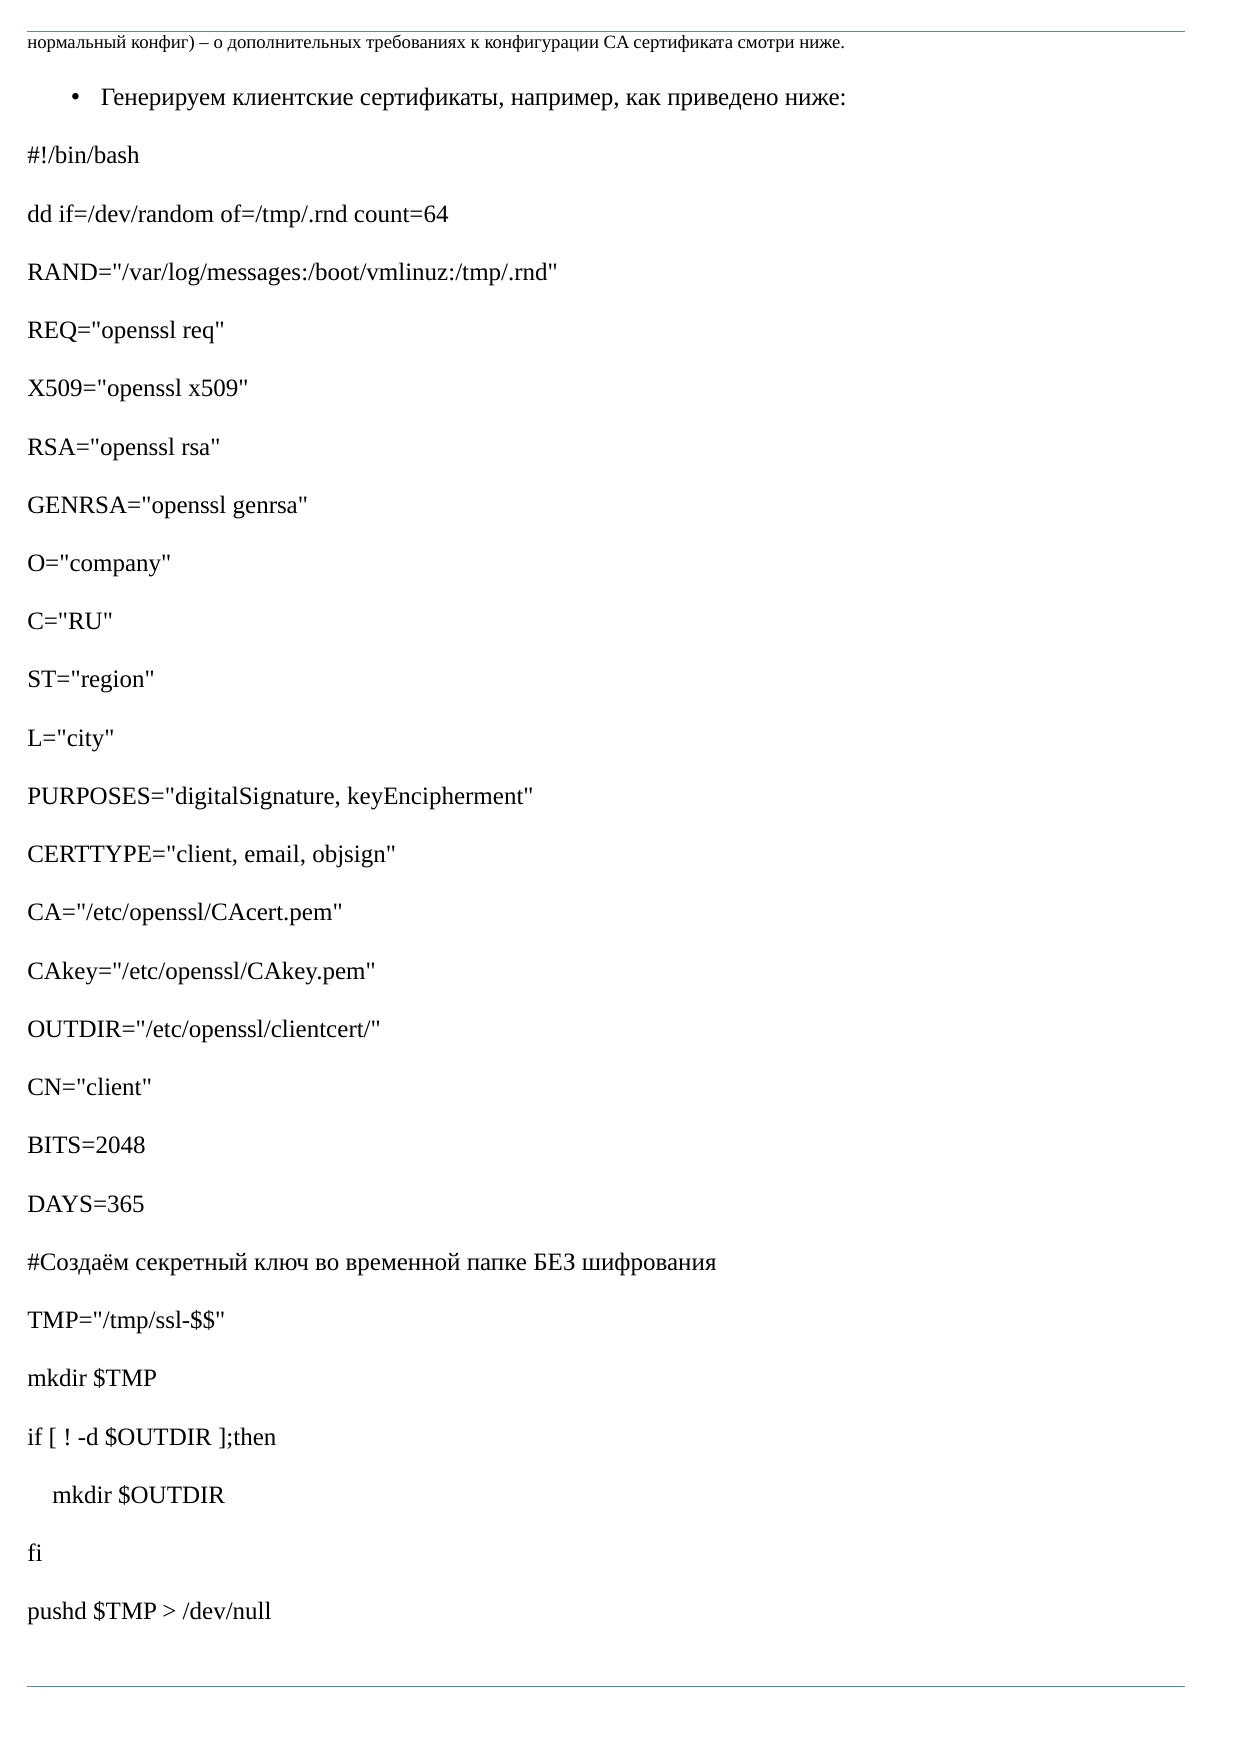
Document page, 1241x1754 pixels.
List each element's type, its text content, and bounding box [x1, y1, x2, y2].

table_header Теория и практика OpenSSL Ещё несколько лет назад криптографические системы применялись лишь в исключительных случаях: в правительственных организациях, спецслужбах и иных критических к безопасности данных системах. Однако в настоящее время бурное развитие компьютерных сетей и Интернета заставляет задумываться об обеспечении безопасности всё большее количество людей. Вначале опишем основные принципы и термины криптографии... В настоящее время все озабочены безопасностью передаваемых по сети данных, поэтому свою статью я бы хотел начать с разговора о способах защиты информации. Что такое шифрование? Это запись информации в особом виде, исключающем её прочтение лицами, не знающими шифра. В компьютерном мире защита данных актуальна, как нигде. Обычно шифрованием называют обработку данных при помощи некой функции f(x), где x – обрабатываемые данные. Алгоритм шифрования должен быть таким, что даже само знание алгоритма злоумышленником не должно помочь ему открыть ключ шифрования, то есть алгоритм должен основываться на трудоёмкости подбора ключа, а не на неизвестности алгоритма. Алгоритмы шифрования бывают одно и двунаправленными; однонаправленные алгоритмы чаще всего представляют собой так называемые хеши: численное представление некоего текста. Абсолютно очевидно, что даже зная хеш, невозможно вычислить исходный текст (бывает, что для разных текстов хеш совпадает, что тоже естественно, так как множество вариантов текстов бесконечно, а чисел, используемых в алгоритмах – конечно). Для чего же такое нужно? Применение есть замечательное: если одной и той же хеш-функцией обработать одинаковые строки, то результат будет идентичен! Это свойство можно использовать при проверке пароля: строка, введённая пользователем, хешируется и сравнивается с хешем пароля. При этом из хеша пароля восстановить сам пароль нельзя, можно только применять данную хеш-функцию к разным строкам, ища совпадения, т.е. методом прямого перебора. Вот почему советуют выбирать длинные и сложные пароли для важных целей. Хеш-функций существует огромное множество и есть некоторые стандартные ряды хеш-функций, наибольшее распространение получили ряды MD и SHA. К примеру, стандартная функция Unix crypt вычисляет значение хеш-функции от строки. Один из параметров, передаваемых этой функции, значится как salt, состоит из символов $1$ и строки из 8 символов и определяет выбор хеш-функции из ряда MD5, а возвращаемое значение содержит одиннадцать первых символов salt, чтобы знать в будущем для проверки, какую функцию применять. Если два первых символа salt – произвольная двухсимвольная строка, то используется обычный алгоритм DES (56 бит), а salt определяет выбор алгоритма подмешивания. В настоящее время 56 бит обычно недостаточно, для нахождения ключа длиной 56 бит необходимо перебрать «всего» 72057594037927936 (256) ключей. Для кластера компьютеров эта задача решается в считанные часы, поэтому сейчас во всех современных *nix используется алгоритм MD5, который позволяет генерировать отпечатки (хеши) паролей длиной до 128 бит, для подбора которого потребуются в худшем случае миллиарды лет! Итак, можно закончить с однонаправленными алгоритмами и перейти к двунаправленным... Существует два рода таких алгоритмов: симметрические и асимметрические (алгоритмы с публичным ключом). Симметрические алгоритмы используют один и тот же ключ для шифрования и дешифрования и их стойкость определяется в основном длиной используемого ключа. Ключ симметрического шифрования ни в коем случае нельзя передавать в открытом виде, так как это даст возможность злоумышленнику, получившему этот ключ, расшифровывать данные, этим ключом зашифрованные. Асимметрические алгоритмы предоставляют возможность передачи публичного ключа в открытом виде, в то время как секретный ключ должен быть известен только вам. Приведу наглядную демонстрацию полезности шифрования. К примеру, вы хотите пройти аутентификацию на удалённой машине и посылаете ей свой пароль, конечно же, не сам пароль, а его хеш. Но, к сожалению, где-то на пути встретился хаб, который дал возможность послушать ваши пакеты снифером. Этим, естественно, воспользовался злой дядька, подключённый к этому хабу. Он смог беспрепятственно взять ваш хеш пароля, взломать его (если повезёт) или просто посылать этот же хеш серверу. Таким образом, под вашим логином входят два человека. Не думаю, что кого-то развеселит эта ситуация (разве что злого дядьку, если его не засекут). Или ещё пример полной беззащитности: электронная почта не защищается никак (по крайней мере, по стандартной схеме) и всякий может её прочитать или изменить. Нет-нет, не надо бежать в хозяйственный магазин за мыльцем и верёвочкой – спасение есть. Это асимметрическое шифрование. Идея такова: вначале от генератора случайных чисел формируется определённая строка – секретный ключ, который может использоваться для расшифровки данных, зашифрованных публичным ключом. Публичный ключ вычисляется на основании секретного ключа. Таким образом мы получили пару ключей для шифрования (публичный ключ) и расшифровывания (секретный ключ). Затем на удалённой машине также создаётся подобная пара ключей (скорее всего она будет иной, так как довольно сложно, чтобы на разных машинах генератор случайных чисел генерировал одну и ту же последовательность). Итак, у нас есть две пары ключей, мы должны обменяться публичными ключами. После этого вы можете, используя публичный ключ удалённой машины, зашифровывать данные, которые могут быть расшифрованы ею с помощью имеющегося только у неё секретного ключа. Так как удалённая машина имеет и ваш публичный ключ, то подобная операция может работать наоборот (т.е. передача данных на вашу машину). Да, вроде бы всё хорошо: информация, передаваемая между машинами, может быть расшифрована только ими, но есть одно «но». Представьте ситуацию подмены публичных ключей при доставке: тогда правильный ключ будет считаться неправильным, а подменённый ключ – правильным. Обычным методом защиты публичного ключа асимметрического шифрования является его сертификация. Для понятия сертификации сразу же необходимо объяснить, что такое электронная цифровая подпись. ЭЦП – это хеш сообщения с данными об отправителе, подписанный секретным ключом последнего. На основании ЭЦП можно определить достоверность и неизменность сообщения при условии, что имеется публичный ключ. Публичный ключ, анализируя ЭЦП, даёт один из ответов: достоверен, недостоверен (был изменён). А так как найти такое значение хеша, чтобы оно совпадало для двух различных сообщений (т.е. h(M)=h(M’)) очень сложно, сопоставимо с прямым перебором, то практически нет способа подменить сообщение, подписанное ЭЦП. При пересылке публичного ключа его подмена обычно исключается электронной подписью, гарантирующей неизменность данных. Обычно публичный ключ подписывается либо секретным ключом данной пары, либо одним из доверенных ключей сторонних организаций. То есть в любом случае к ключу ЭЦП должно быть доверие. Такой механизм полностью исключает подмену публичного ключа, так как в противном случае подпись будет недостоверна и программа установления безопасной связи просто не примет данного ключа, автоматически считая его неверным. Есть ещё возможность исключить перехват публичного ключа – подтверждение получения ключа от другой машины и обмен идентификационными сообщениями. Такой метод применён, например, в механизме беспарольной аутентификации SSH. Вы обмениваетесь ключами с сервером и звоните владельцу удалённой машины (особенно это актуально при аутентификации клиента на сервере путём подтверждения валидности ключа), подтверждая и проверяя передачу ключа. При таких методах защиты полностью исключен перехват конфиденциальных данных, если, конечно, не вывесить свой секретный ключ на доску почёта в раздел «Достижения в безопасности за последний квартал». А если серьёзно, то потеря секретного ключа позволяет любому расшифровывать всё, что зашифровано вами или для вас, то есть происходит полная потеря безопасности. Поэтому во многих системах аутентификации секретные ключи дополнительно шифруются неким паролем. Без пароля секретный ключ представляет собой меньше ценности, так как ломать пароль можно только прямым перебором. Но всё же лучше держать секретные ключи при себе. Ещё многих интересует, что означает стойкость ключа. Это просто длина ключа в битах. Чем она больше, тем больше степень сложности подбора секретного ключа перебором. Но одновременно с этим увеличивается время работы алгоритмов и увеличивается объем сообщений за счёт неиспользуемых элементов ключа. Поэтому здесь лучше не бросаться в крайности, стойкость ключа длиной в 1024 бит вроде бы является достаточной (в настоящее время), хотя при пересылке почтовых сообщений используют ключи длиной до 2048 бит (OpenPGP). Для ключей симметрического шифрования достаточной является длина 128 бит. Ещё критичным фактором является работа генератора случайных чисел. Если злоумышленнику удалось найти некую закономерность в генераторе случайных чисел, то ему ничего не стоит создать любой ключ (а зачастую и «случайные» пароли). Поэтому сообщения о громких взломах различных ключей чаще всего вызваны тем, что злоумышленник нашёл баг в генераторе случайных чисел. Некоторых интересует также, что означают загадочные надписи RSA и DSA. Это сокращённые названия алгоритмов асимметрического шифрования. Различаются они математической основой работы, которая определяет степень защищённости и скорость работы в разных режимах (во многих системах существует также ограничение на длину DSA ключей в 1024 бита, ключи RSA могут быть любой длины, но обычно используются ключи 1024 – 4096 бит). Среди алгоритмов симметрического шифрования наиболее распространены следующие: DES (56 бит); 3DES (168 бит); RC* (40 – 128 бит); Blowfish (128 бит); IDEA (128 бит). Алгоритмы, использующие ключи длиной до 128 бит, считаются алгоритмами низкой безопасности, 128 бит – средней, более 128 бит – высокой. Алгоритмы симметрического шифрования могут работать в нескольких режимах, обычно используется режим cbc, когда ключ динамически высчитывается на основании предыдущего блока данных, т.е. в режиме cbc ключ постоянно меняется, что затрудняет атаки. При использовании клиентов, работающих на безопасных каналах связи (SSL – secure socket layer), часто можно видеть запрос на подтверждение публичного ключа для связи или сертификата (подписанного публичного ключа, как было описано ранее). Как я уже говорил, публичный ключ могут подменить, но если вы доверяете своим каналам связи и не думаете, что кто-то охотится персонально за вашими данными, то можно доверять публичному ключу удалённого сервера, так как подмена ключа – занятие довольно трудоёмкое, а если у вас есть некие подозрения на этот счёт, то лучше не доверять ключу, не получив подтверждения от нужного лица или организации (не вздумайте использовать электронную почту: уж если смогли подделать ключ, то подменить письмо не составляет труда). Генерация ключей клиента происходит на лету и они автоматически удаляются после окончания сеанса связи, публичный ключ удалённого сервера помещается в специальное хранилище, что избавляет вас от риска пересылки публичного ключа. Основные атаки на системы асимметрического шифрования связаны с тем, что злоумышленник может угадать содержимое части зашифрованных данных (например, письма часто начинаются со слов «Здравствуйте, »), и это знание облегчает подбор секретного ключа. Ещё очень опасна атака на подмену ключей (man-in-the-middle), когда злоумышленник перехватывает публичные ключи двух людей, затем генерирует две пары ключей и направляет свои публичные ключи обеим сторонам. Теперь первый человек посылает злоумышленнику своё письмо, которое тот расшифровывает своим ключом, читает, зашифровывает публичным ключом второго человека и отправляет ему послание. Таким образом, у людей создается иллюзия защищённой переписки, но читает их сообщения и третий (который, как известно, лишний). Выходом из такой ситуации является сертификация публичных ключей. Существует два способа сертификации ключей: ключ может быть подписан только ключом одного из доверенных источников сертификации (обычно это организации, которые имеют привеллегии сертификации, переданные им правительством страны); ключ может быть подписан одним из ключей, которым вы доверяете (обычно это ваш собственный ключ и ключи организаций, занимающихся выдачей сертификатов). Второй механизм, называемый сетью доверия, используется чаще, так как позволяет добавлять новые ключи к доверенным. Оба механизма предусматривают механизм цепного подписывания, например, если ключ А был подписан ключом Б, который подписан ключом С, который подписан вашим ключом, то ключ А считается доверенным. При этом число таких «шагов» наследования обычно ограничено. Такой механизм сети доверия реализован, например, в системе PGP и в системе OpenSSL. Этим обеспечивается безопасность клиента. Безопасность сервера необходима лишь в случае удаленной беспарольной аутентификации, тогда администратор удалённой системы помещает ваш ключ в список известных ключей системы. Примечание для администраторов: если вы не хотите, чтобы все могли использовать данный ключ, объясните пользователю опасность доступа посторонних лиц к его секретному ключу и убедите его зашифровать секретный ключ паролем, который, кстати, можно удобно хранить в памяти и не вводить лишний раз, но об этом я расскажу в статье об SSH. И ещё: не забывайте убедиться в том, что ключ пришёл от того, кого предполагалось, для этого лучше попросить пользователя принести ключик на дискетке, а потом её дезинтегрировать или оставить в эпицентре ядерного взрыва (жаль этого нельзя проделать с некоторыми «пользователями», хотя почему нельзя? Мария Францевна, подойдите-ка на минутку...) И наконец, скажу ещё вот что: асимметрическое шифрование используется для подписи и зашифровывания почтовых сообщений, удалённой аутентификации и ЭЦП в любых её применениях. Но для передачи большого количества данных через сеть использовать асимметрическое шифрование очень печально – всё загнется окончательно и бесповоротно: уж больно много времени надо для использования подобных алгоритмов. Поэтому при передаче данных по сети используют симметрическое шифрование (3DES, IDEA, Blowfish). Но ключ симметрического шифрования очень опасно передавать в открытом виде (ведь он используется для шифрования и дешифрования), и вначале устанавливается связь асимметрическим шифрованием, как было описано выше. После установления связи клиент генерирует ключ симметрического шифрования и шифрует его публичным ключом сервера, затем отправляет его собственно серверу (также выполняется подписывание симметрического ключа для удостоверения в его неизменности). Сервер расшифровывает своим секретным ключом ключ симметрического шифрования и использует его для общения с клиентом. Красота! Но есть ещё один способ – алгоритм Дифлемана-Хельмана, позволяющий использовать одни и те же ключи как для симметрического, так и для асимметрического шифрования. Он заключается в нехитрых математических законах степенной функции (я не буду на этом заострять внимание, так как вряд ли это пригодится на практике). Оказывается, имея пару – публичный ключ A и секретный ключ B, можно вычислить ключ симметрического шифрования С, который также получается при наличии пары ключей секретный А и публичный B. Говоря проще, ключ С однозначно могут вычислить обе машины, обменявшиеся публичными ключами. Этот ключ можно далее использовать для шифрования/дешифрования данных по стандартному алгоритму симметрического ключа. Такой способ достаточно безопасный, но он пока ещё не получил достаточного распространения и поэтому сейчас чаще используется первый способ. Любопытные тут же поинтересуются: почему, когда я говорил о симметрическом шифровании, я сказал, что 128-и битный ключ теоретически несокрушим, а говоря об асимметрическом шифровании, сказал, что ключ длиной 1024 бит считается пока ещё более-менее безопасным. Тут дело вот в чём: при асимметрическом шифровании выбираются 2 больших простых числа и на их основе создаются секретный и публичный ключи. Не вдаваясь в математику (для математической стороны алгоритмов шифрования можете зайти на лучший алгоритмический ресурс в рунете http://algolist.manual.ru), скажу только одно: для вычисления секретного ключа на основании публичного необходимо выполнить задачу разложения на множители, которая пропорциональна логарифму по модулю большого целого числа (это реализовать намного проще, чем прямой перебор). Ну вот, с теорией покончено, можно приступить к практике. OpenSSL – это система защиты и сертификации данных, название SSL переводится как система безопасных сокетов. OpenSSL используется практически всеми сетевыми серверами для защиты передаваемой информации. Существует API SSL, позволяющее создавать безопасные сокеты с шифрованием передаваемых данных. Но в данной статье я бы хотел рассказать о самой системе OpenSSL, вызываемой через командную строку. Так как OpenSSL поддерживает очень много различных стандартов сертификации, шифрования, хеширования, то использование данной команды достаточно сложно. Внутри OpenSSL существуют отдельные компоненты, отвечающие за то или иное действие. Для получения списка доступных компонентов можно вызвать openssl с параметрами list-standart-commands. Можно также получить список доступных алгоритмов хеширования (list-message-digest-commands) и алгоритмов шифрования (list-cipher-commands). Итак, с помощью команд OpenSSL можно делать следующее: Создавать и управлять ключами RSA и DSA – команды rsa, dsa, dsaparam; Создавать сертификаты формата x509, запросы на сертификацию, восстановление – команды x509, req, verify, ca, crl, pks12, pks7; Зашифровывать данные с помощью симметрического или асимметрического шифрования – команды enc, rsautl; Высчитывать хеши различных типов – команда dgst; Работать с S/MIME – команда s/mime; Проверять работы серверов и клиентов ssl – команды s_client, s_server. Cуществует также несколько вспомогательных утилит ssl: openssl speed [список_алгоритмов_хеширования_или шифрования]: тестирование скорости различных алгоритмов, если запускать без параметров, то тестируются все алгоритмы; алгоритмы внутри списка разделяются пробелом, например: openssl speed md5 rsa idea blowfish des 3des sha1 В конце выводится общая скорость работы различных алгоритмов (в 1000-х байт в секунду), для обработки различной длины блоков. Вот результат работы тестов скорости на моём домашнем компе (Celeron 366), на других компах значения будут другими: Таблица 1 Таблица 2. Проверка алгоритмов асимметрического шифрования openssl rand [-out file] [-rand file] num: генерация num рандомных байт: # openssl rand 5 Wеб~ # openssl ciphers [-ssl2] [-ssl3] [-tls1] NAME: вывод доступных алгоритмов для обеспечения уровня безопасности NAME, где NAME – это символическое название группы алгоритмов. Обычно используются значения: LOW – алгоритмы низкого уровня безопасности (меньше 128 бит); MEDIUM – алгоритмы среднего уровня стойкости (128 бит); HIGH – алгоритмы высокой стойкости (больше 128 бит); ALL – все алгоритмы; NULL – алгоритмы без шифрования. Обычно в настоящее время используются алгоритмы групп MEDIUM и HIGH, которые ещё долго не смогут быть взломаны прямым перебором. Можно также вывести список алгоритмов из нескольких групп, разделив их «:» (например, MEDIUM:HIGH). Теперь я бы хотел рассказать об основных утилитах openssl. Для начала я расскажу о методах генерации ключей, затем о командах шифрования и, наконец, о сертификатах, s/mime, клиент/серверных тестах. Итак, пару слов о генерации ключей. Для создания rsa ключей используется команда genrsa: openssl genrsa [-out file] [-des | -des3 | -idea] [-rand file] [bits] Команда genrsa создаёт секретный ключ длиной bits в формате PEM, шифрует его одним из алгоритмов des (56 бит), des3 (3-й des 168 бит) или idea (128 бит). При выборе алгоритма шифрования будет запрошен пароль для шифрования создаваемого секретного ключа (если алгоритм не указан, то секретный ключ не шифруется, чего делать ни в коем случае нельзя). Опция -out говорит программе, что вывод нужно осуществлять не в stdout, а в файл file (опция -out присутствует во множестве других компонентов openssl и используется аналогичным образом для указания выходного файла). Опция -rand указывает на файл/файлы (разделённые «:»), из которых будут считываться данные для установки seed генератора случайных чисел. В качестве таких файлов сразу же приходит на ум использовать что-то вроде /dev/random или /dev/urandom, но у меня с этим возникли проблемы – всё вешалось наглухо, поэтому я рекомендую в этом случае использовать какие-нибудь сложно угадываемые файлы, вроде /var/log/messages или /boot/vmlinuz, думаю, что угадать содержимое этих файлов не намного проще чем содержимое /dev/random, но работает этот фокус в любом *nixe (опция -rand также присутствует во всех компонентах генерации и управления ключами и сертификатами). Использовать /dev/random и /dev/urandom, конечно, можно, но я для этого скопировал из /dev/random 32 768 байт в файл .rnd таким образом: dd if=/dev/[u]random of=.rnd count=64 Кроме этого, можно указывать в качестве -rand файла EGD сокет, который обеспечивает генерацию определённого количества случайных байт, EGD доступен на узле http://www.lothar.com/tech/crypto. Установка генератора случайных чисел производится на основании хеша -rand файла, поэтому можно указывать файлы различной длины, так как хеш все равно имеет фиксированное число бит. Пример генерации 4096-битового секретного ключа RSA: # openssl genrsa -out /etc/openssl/key.pem -des3 -rand /var/log/messages 4096 После этого секретный ключ зашифровывается и записывается в файл (в текстовом виде). В начале ключа указывается алгоритм шифрования. Для создания публичного ключа rsa на основе секретного используется команда openssl rsa. Данная команда имеет следующий формат: openssl rsa -in filename [-out file] [-des | -des3 |-idea] [-check] [-pubout] Утилита openssl rsa способна изменять пароль и алгоритм шифрования секретного ключа, будучи вызвана с параметром -in и -out. Если применить параметр -pubout, то в указанный файл -out будет записан публичный ключ, вычисленный на основе -in секретного. Например, создание публичного ключа на основании секретного: openssl rsa -in /etc/openssl/key.pem -out /etc/openssl/pubkey.pem -pubout Изменение пароля и алгоритма шифрования секретного ключа с des3 на idea: openssl rsa -in /etc/openssl/key.pem -out /etc/openssl/key1.pem -idea Для создания ключей DSA используется утилита openssl gendsa, аналогичная genrsa, но есть два отличия: во-первых, для ключей DSA нельзя указывать длину в битах и, во-вторых, ключи DSA могут генерироваться согласно некоторым параметрам, записанным в файл paramfile утилитой openssl dsaparam, имеющей следующий формат: openssl dsaparam [-rand file{s}] [-C] [-genkey] [-out file] numbits где numbits – длина желаемого ключа, -С заставляет dsaparam вывести на stdout код на СИ для программной генерации DSA на основе необходимых параметров, а опция -genkey говорит, что в выходной файл, наряду с параметрами, дополнительно записывается созданный секретный ключ DSA, но нельзя его сразу же зашифровать, поэтому удобнее воспользоваться утилитой openssl gendsa, которая имеет схожий синтаксис с командой genrsa, но вместо числа бит указывается файл параметров, созданный dsaparam: # openssl gendsa -out /etc/openssl/dsakey.pem -rand /boot/vmlinuz -idea paramfile Enter PEM passphrase: Verify PEM passphrase: Для управления ключами dsa используется программа openssl dsa, которая абсолютно аналогична (в параметрах) утилите openssl rsa. Поэтому я просто приведу пример генерации публичного ключа DSA: # openssl dsa -in /etc/openssl/dsakey.pem -out /etc/openssl/pubdsakey.pem -pubout Теперь настало время рассказать о компонентах openssl, выполняющих шифрование и хеширование данных. Для выполнения симметрического шифрования используется утилита openssl enc -cipher или её сокращённая запись openssl cipher, где cipher – это одно из символических имён симметрических шифров. Наиболее популярными являются следующие: base-64 (преобразование в текстовый вид); bf (blowfish – 128 бит); des (56 бит); des3 (168 бит); rc4 (128 бит); rc5 (128 бит); rc2 и idea (128 бит). Для указания входного и выходного файлов используются опции -in и -out соответственно. Пароль для шифрования вводится с клавиатуры (можно указать в командной строке параметром -k, но это очень плохо по соображениям безопасности, так как большинство шелов умеют сохранять историю командной строки, на мой взгляд, намного лучше ввести пароль непосредственно перед шифрованием). Учтите, что пароль не спрашивается при обработке файла base64, так как шифрования не происходит. Для расшифровки зашифрованных данных примените openssl cipher с опцией -d (алгоритм шифрования и дешифрования должен совпадать!), а для одновременной обработки данных base64 можно воспользоваться опцией -a. Шифрование по умолчанию происходит с подмешиванием (подсолением), для выбора алгоритма подмешивания используется случайная соль (salt), поэтому, если вы шифруете один и тот же файл в разное время одним и тем же алгоритмом и паролем, то результаты скорее всего будут разными (это затрудняет атаку по словарю). Также по умолчанию используется cbc режим алгоритмов, когда ключ меняется в течение всего сеанса работы согласно передаваемым данным. Приведу несколько примеров: зашифруем файл, используя алгоритм des3: # openssl des3 -in file -out file.des3 расшифруем полученный файл: # openssl des3 -d -in file.des3 -out file зашифруем файл, используя алгоритм blowfish(bf), и закодируем base64: # openssl bf -a -in file -out file.bf64 теперь расшифруем его и обработаем сразу же base64: # openssl bf -a -d -in file.bf64 -out file Для вычисления хешей используется команда openssl dgst -hashalg или краткая форма openssl hashalg (первая команда может также выполнять манипуляции с ЭЦП, но об этом далее). Обычное использование данной команды таково openssl hashalg [-c] file[s]. Вычисляется хеш сообщения фиксированной длины в виде одной строки или, если указана опция -c, строки, разделённой на пары HEX чисел двоеточием. Среди алгоритмов хеширования могут применяться следующие: md2 (128 бит); md4 (128 бит); md5 (128 бит); mdc2 (128 бит); sha (160 бит); sha1 (160 бит); ripemd160 (160 бит). Опять же приведу пару примеров: вычислим md5 хеш файла: # openssl md5 -c file MD5(file)= 81:fd:20:ff:db:06:d5:2d:c3:55:b5:7d:3f:37:ac:94 а теперь SHA1 хеш этого же файла: # openssl sha1 file SHA1(file)= 13f2b3abd8a7add2f3025d89593a0327a8eb83af Как я уже говорил, утилита openssl dgst может использоваться для подписывания сообщения секретным ключом и проверки ЭЦП публичным ключом. Для этого используется следующий синтаксис: openssl dgst -sign private_key -out signature -hashalg file[s] Подписывание file с помощью секретного ключа private_key, используя алгоритм хеширования hasalg (обычно применяются sha1 или md5). openssl dgst -signature signature -verify public_key file[s] Проверка подписи в file, используя публичный ключ public_key и ЭЦП signature. Данная программа выводит «Verification OK» при правильной подписи или «Verification Failure» в любом другом случае. Учтите, что ЭЦП в таком случае хранится отдельно от файла, который ею подписан. Для шифрации и дешифрации RSA алгоритмом используется программа rsautl. Данная утилита имеет также возможность подписывать и проверять подпись сообщений (однако работать всё равно приходится с хешем сообщения, так как подписывать можно только небольшой объём данных, поэтому лучше применять openssl dgst). Для шифрации/дешифрации используется следующий синтаксис: openssl rsautl -in file -out file.cr -keyin pubkey.pem -pubin -encrypt Шифрация file с использованием публичного ключа pubkey.pem. openssl rsautl -in file.cr -out file -keyin secretkey.pem -decrypt Дешифрация file.cr с использованием секретного ключа secretkey.pem. Теперь настало время рассказать об одном из главных применений openssl – управление сертификатами. Openssl имеет возможность генерировать сертификаты, управлять ЭЦП и шифрованием с помощью сертификатов. Однако применение утилит управления сертификатами – достаточно сложная задача. Поэтому для начала я дам общие представления о сертификатах. Сертификат содержит публичный ключ, подписанный одним из корневых доверенных центров сертификации (или комплементарным секретным ключом), данные об организации, выдавшей сертификат, и в некоторых случаях зашифрованный секретный ключ, а также отпечаток (хеш) публичного ключа. Сертификаты имеют время действия, по окончании которого они автоматически считаются недействительными, иерархия сертификатов обычно строится на основании сети доверия (бывают довольно длинные цепочки сертификатов, ведущие к доверенному ключу из root CA). Таким образом, сертификат – это полный комплекс системы асимметрического шифрования, предоставляющий гораздо больше возможностей, чем сами по себе ключи (а также являющийся более защищённой системой). Основным привлекательным моментом сертификата является возможность записи в него информации об организации, этот ключ выдавшей. Таким образом, явно напрашивается применение собственной системы сертификации в данной организации. Можно, например, выдавать сотрудникам их персональные сертификаты, подписанные сертификатом организации (его можно сгенерировать самому или получить от сторонней компании). Причём эти сертификаты впоследствии можно использовать для удостоверения личности сотрудника, например, при почтовой переписке или аутентификации на http-сервере (apache+ssl). Единственное условие, которое должно выполняться, – это наличие на машине клиента сертификата организации в списке корневых доверенных ключей. Общее содержание сертификатов определено стандартом x509, в то время как форматы записей сертификатов могут внести некоторую путаницу. Openssl по умолчанию использует формат PKCS#10, Microsoft использует по умолчанию формат PKCS#12 (в руководстве по openssl этот формат охарактеризован как один большой баг), формат PKCS#7 используется для запросов на сертификацию к CA (центр сертификации) и не может содержать секретного ключа, также для этой цели может использоваться DER-закодированный сертификат (DER-кодирование подобно кодированию base64, но имеет специальное назначение для использования в криптографических системах) также без секретного ключа. Учтите, что при использовании DER-формата убираются маркеры начала и конца сертификата, а его содержимое кодируется base64, поэтому в файле DER можно хранить только один сертификат, с другой стороны DER-сертификаты поддерживаются M$ (стандартное расширение .cer), поэтому иногда бывает нужно преобразовать сертификаты из одного формата в другой (я здесь имею в виду PEM или DER): PEM—>DER openssl x509 -inform PEM -in cert.pem -outform DER -out cert.cer DER—>PEM openssl x509 -inform DER -in cert.cer -outform PEM -out cert.pem Таким же образом можно конвертировать и ключи асимметрического шифрования (используя утилиты rsa или dsa). Думаю, что не сильно запутал вас всеми этими стандартами. Если объяснять на пальцах, то всё выглядит следующим образом: клиент создаёт сертификат и отправляет свой публичный сертификат (PKCS#7) в центр сертификации. В центре сертификации обрабатывается запрос клиента (запрос на сертификацию), и сертификат клиента подписывается секретным ключом центра сертификации. Клиент, имея публичный ключ центра сертификации, проверяет подлинность подписи и может далее использовать свой сертификат. Для организации можно предложить следующее решение: на сервере создаётся сертификат организации; генерируется запрос на сертификацию и отправляется к некоему доверенному центру сертификации (который будет известен всем клиентам и персоналу данной организации); получается сертификат организации, который можно использовать при создании сертификатов клиентов. Последние создаются так: клиент посылает запрос на выдачу сертификата; сервер создаёт сертификат клиента и подписывает его сертификатом организации; клиент получает сертификат клиента и сертификат организации; после проверки достоверности ключа организации (предполагается, что клиент доверяет CA, которым был подписан сертификат организации) проверяется достоверность сертификата клиента. После такой операции клиент будет точно уверен, что получил сертификат от данной организации и может его использовать для работы с ней. По такой схеме построены все центры выдачи сертификатов (правда зачастую сертификат организации бывает подписан самим собой, что требует от клиента добавить сертификат организации к доверенным, а в первой схеме сертификат организации принадлежит к группе промежуточных центров сертификации, и этот случай предпочтительнее с точки зрения безопасности и удобства клиента, но требует больше работы от администратора). Да, хорошенькое объяснение на пальцах! Но что тут поделать: сертификаты – это довольно запутанная вещь. Сейчас я объясню, как создавать сертификаты с помощью openssl и приведу пример только что описанного безобразия... Для создания сертификата используется инструмент openssl req. Он имеет довольно много параметров, поэтому, чтобы не парить мозги, я просто приведу пару примеров его использования. Для начала требуется конфигурационный файл, который имеет следующий формат (все строки, начинающиеся с # – это мои комментарии, в конечном файле их может и не быть): [ req ] # Секция основных опций default_bits = 2048 # Число бит default_keyfile = keyfile.pem # Имя ключа, используемого для сертификата distinguished_name = req_distin-guished_name # DN организации, выдавшей сертификат prompt = no # Брать параметры из конфига неинтерактивный режим [ req_distinguished_name ] # DN организации C=RU # Страна ST=Ivanovskaya # Область L=Gadukino # Город O=Krutie parni # Название организации OU=Sysopka # Название отделения CN=Your personal certificate # Имя для сертификата (персоны, получающей сертификат) emailAddress=certificate@gaduk.ru # Мыло организации Если не указывать prompt no, то значения для параметров будут считаны в интерактивном режиме (то бишь с клавиатуры), а значения параметров будут являться подсказками при вводе данных. При интерактивном режиме можно указывать значения по умолчанию, а также минимальное и максимальное значения для параметров (для строковых параметров устанавливается ограничение на длину). В таком случае общий формат параметра таков: имя = подсказка имя_default = значение_по_умолчанию имя_max = максимум имя_min = минимум Пример интерактивного файла конфигурации: [ req ] default_bits = 1024 default_keyfile = privkey.pem distinguished_name = req_distin-guished_name [ req_distinguished_name ] countryName = Country Name (2 letter code) countryName_default = RU countryName_min = 2 countryName_max = 2 localityName = Locality Name (eg, city) organizationName = Organization Name(eg, org) organizationalUnitName = Organizational Unit Name (eg, section) commonName = Common Name (eg, YOUR name) commonName_max = 64 emailAddress = Email Address emailAddress_max = 40 Спешу обрадовать некоторых ленивых товарищей: если вы намереваетесь создавать просто сертификат сервера (например, для LDAP-сервера), то указывать конфиг необязательно, будет использоваться конфиг по умолчанию /usr/lib/ssl/openssl.cnf, который содержит всё необходимое. Ну а теперь традиционно приведу примеры использования openssl req (я не собираюсь подробно описывать данную команду, так как думаю, что для большинства случаев хватит примеров, а для особых случаев можно почитать man req). openssl req -new -newkey rsa:2048 -keyout rsa_key.pem -config cfg -out certreq.pem Создание запроса на сертификацию (-new) на основе создаваемого секретного ключа rsa (-newkey rsa:2048), который записывается в файл -keyout (и шифруется тройным DES). Запрос на сертификацию создаётся на основе конфигурационного файла-config. openssl req -x509 -new -key private_key.pem -config cfg -out selfcert.pem -days 365 Создание (-new) self-signed сертификата (-x509) для использования в качестве сертификата сервера или сертификата CA. Сертификат создаётся с использованием секретного ключа -key и конфигурационного файла -config. Создаваемый сертификат будет действителен в течение 365 дней (-days), опция -days не применима к запросам на сертификацию. Для управления сертификатами x509 используется утилита openssl x509. С её помощью можно подписать сертификат или запрос на сертификацию сертификатом CA. Также можно просмотреть содержимое сертификата в читаемой форме (DN, публичный ключ, время действия, отпечаток и т. д.). Приведу примеры вышеописанных действий: openssl x509 -in cert.pem -noout -text Просмотреть информацию о сертификате в «нормальной» форме. Вот что примерно будет выведено, также можно использовать дополнительные опции: -fingerprint (необходимо сочетать с одной из опций -sha1, -md5 или -mdc2), -modulus (вывод публичного ключа), -serial, -subject, -issuer (организация, выдавшая сертификат), -email, -startdate, -enddate: Подписать запрос на сертификацию (-req) файла -in, используя доверенный CA сертификат -CA и его секретный ключ -CAkey. В конечный сертификат клиента (-out) записываются дополнительные параметры сертификата третьей версии из файла /usr/lib/ssl/openssl.cnf (конфигурационный файл по умолчанию). Но об этом я расскажу после на конкретном примере. Такое поведение x509 позволяет организовать свой центр сертификации, подписывающий запросы клиентов на сертификацию. openssl x509 -in CAcert.pem -addtrust sslclient -alias «myorganization CA» -out CAtrust.pem Преобразование сертификата -in в доверенный сертификат для использования в SSL-клиентах (sslserver – использование в качестве сертификата сервера, emailProtection – использование в качестве сертификата S/MIME). Я ещё раз хотел бы вернуться к проблеме построения CA. Для использования внутри организации можно взять self-signed сертификат, но для использования СА вне организации приходится брать сертификаты, выданные или подписанные сторонней организацией. Во втором случае возникает проблема выбора такой сторонней организации (она легко разрешается для дочерних компаний), которая требует юридического анализа (в разных странах существуют свои законы криптографии и поэтому дать какой-либо конкретный совет я не могу). Если вам довелось работать в российской правительственной компании, то считайте, что вам не повезло – использовать openssl для работы с правительственными организациями нельзя. Наши уважаемые государственные деятели добавили кучу проблем админам, разрешив использовать только алгоритмы ГОСТ (симметрические, асимметрические, хеширования – меня просто выворачивает от самого этого слова ГОСТ), поэтому использовать вам придётся только специальные программы, реализующие эти алгоритмы. Я же приведу здесь пример построения собственного CA с self-signed сертификатом: Генерируем секретный ключ: openssl genrsa -out CAkey.pem -rand randfile -des3 4096 Создаём self-signed сертификат: openssl req -new -x509 -key CAkey.pem -out CAcert.pem -days 365 -config cfg Содержимое конфигурационного файла зависит от организации, можно даже воспользоваться утилитой /usr/lib/ssl/misc/CA.pl -newcert, которая создаст ключ и сертификат в одном файле в интерактивном режиме (хотя мне этот вариант не очень понравился, лучше один раз написать нормальный конфиг) – о дополнительных требованиях к конфигурации CA сертификата смотри ниже. Генерируем клиентские сертификаты, например, как приведено ниже: #!/bin/bash dd if=/dev/random of=/tmp/.rnd count=64 RAND="/var/log/messages:/boot/vmlinuz:/tmp/.rnd" REQ="openssl req" X509="openssl x509" RSA="openssl rsa" GENRSA="openssl genrsa" O="company" C="RU" ST="region" L="city" PURPOSES="digitalSignature, keyEncipherment" CERTTYPE="client, email, objsign" CA="/etc/openssl/CAcert.pem" CAkey="/etc/openssl/CAkey.pem" OUTDIR="/etc/openssl/clientcert/" CN="client" BITS=2048 DAYS=365 #Создаём секретный ключ во временной папке БЕЗ шифрования TMP="/tmp/ssl-$$" mkdir $TMP if [ ! -d $OUTDIR ];then mkdir $OUTDIR fi pushd $TMP > /dev/null $GENRSA -rand $RAND -out tmp.key $BITS # Создаём конфиг для клиента cat > cfg < [ req ] default_bits = $BITS distinguished_name = req_DN extensions = v3_req [ req_DN ] countryName = "1. Country Name (2 letter code)" countryName_default = "$C" countryName_min = 2 countryName_max = 2 stateOrProvinceName = "2. State or Province Name (full name) " stateOrProvinceName_default = "$ST" localityName = "3. Locality Name (eg, city) " localityName_default = "$L" 0.organizationName = "4. Organization Name (eg, company) " 0.organizationName_default = "$O" organizationalUnitName = "5. Organizational Unit Name (eg, section) " organizationalUnitName_default = "$OU" commonName = "6. Common Name (eg, CA name) " commonName_max = 64 commonName_default = "$CN" emailAddress = "7. Email Address (eg, name@FQDN)" emailAddress_max = 40 emailAddress_default = "" [ v3_req ] basicConstraints = CA:FALSE keyUsage = $PURPOSES nsCertType = $CERTTYPE EOT # Создаём запрос на сертификацию $REQ -new -key tmp.key -config cfg -rand $RAND -out $CN.pem # Этот файл лучше удалить побыстрее: мало ли чего... rm -fr /tmp/.rnd if [ $? -ne 0 ]; then echo "Failed to make a certificate due to error: $?" popd > /dev/null rm -fr $TMP exit $? fi # Подписываем сертификат сертификатом сервера $X509 -req -in $CN.pem -CA $CA -CAkey $CAkey -extfile cfg -days $DAYS -out $OUTDIR$CN.pem chmod 0400 $OUTDIR$CN.pem chown root:root $OUTDIR$CN.pem # Шифруем секретный ключ $RSA -in tmp.key -des3 -out $OUTDIR$CN-key.pem chmod 0400 $OUTDIR$CN-key.pem chown root:root $OUTDIR$CN-key.pem # Выполняем заключительные действия popd > /dev/null rm -fr $TMP echo -e "Generation complete, go to $OUTDIR and give to client $CN his certificate and n private key (for windows users you should use openssl pkcs12 utility)" Дополнительные свойства, описанные в скрипте (v3_req), означают, что клиент может использовать сертификат для подписывания и шифрации, но его сертификат не является CA-сертификатом. Для CA-сертификата значение basicConstraits должно быть равно CA:TRUE (об этом забывать нельзя!). Поле nsCertType определяет дополнительные назначения данного ключа (для использования в качестве клиента, подписывания, использования в почтовых сообщениях). Для CA-сертификатов обычно применяют следующие значения nsCertType: sslCA, emailCA. Для ssl ключей серверов (например, апача) используется значение nsCertType = server. Полученный таким образом сертификат клиента будет содержать информацию о поставщике сертификата (то есть о вашем сертификате организации). Клиенту необходимо будет передать его сертификат, его секретный ключ (зашифрованный!) и ваш сертификат организации. Для клиентов Microsoft необходимо ещё и перевести сертификаты в формат PKCS#12. Для этого воспользуемся командой openssl pkcs12: openssl pkcs12 -export -in client.pem -inkey client-key.pem -out client.p12 -name "Client certificate from our organization" Для обратного преобразования используется синтаксис: openssl pkcs12 -in client.p12 -out client.pem В выходной файл записываются сертификат клиента, CA-сертификат, секретный ключ клиента (его можно зашифровать опцией -des3, -idea и т. д.). Такое поведение позволяет использовать для вывода только формат pem (маркеры здесь обязательны!). Для экспорта сертификата организации можно воспользоваться командой pkcs12 ( конечно же без параметра inkey), можно также обработать сертификат организации base64 и сохранить в файле .cer (openssl x509 -in CA.pem -outform DER -out CA.cer). В openssl существует компонент управления s/mime сообщениями, называющийся openssl smime. Данная утилита позволяет зашифровывать, расшифровывать, управлять ЭЦП и MIME-заголовками писем. Приведу опять же несколько примеров её использования: openssl smime -sign -in mail.txt -text -from CEBKA@smtp.ru -to user@mail.ru -subject "Signed message" -signer mycert.pem -inkey private_key.pem | sendmail user@mail.ru Подписывает сообщение -in (в текстовом виде) и подписывает (-sign) его с помощью сертификата (-signer) и секретного ключа (-inkey). Вывод идёт непосредственно к sendmail, для этого определены MIME-заголовки from, to и subject. openssl smime -verify -in mail.msg -signer user.pem -out signedtext.txt Проверяет подпись в файле -in, записывает сообщение в файл -out, а полученный сертификат – в файл -signer (для проверки s/mime сообщения не требуется ничего, кроме него самого, так как ЭЦП s/mime содержит публичный ключ!). openssl smime -encrypt -in mail.txt -from CEBKA@smtp.ru -to user@mail.ru -subject "Encrypted message" -des3 user.pem | sendmail user@mail.ru Шифрация файла -in с помощью сертификата получателя user.pem, используя алгоритм des3. Вывод программы посылается непосредственно в sendmail. openssl smime -decrypt -in mail.msg -recip mycert.pem -inkey private_key.pem -out mail.txt Расшифровка файла -in с помощью секретного ключа -inkey и сертификата -recip (ваш собственный сертификат). Есть альтернатива не указывать smime-заголовки from, to и subject. Можно просто указать необходимый файл -out и добавить заголовки с помощью программы sendmail вручную. Кроме этого, есть ещё одна деталь использования smime: некоторые почтовые клиенты используют в качестве подписи вложение в формате PKCS#7 (чаще всего закодированное base64). В таком случае необходимо применять smime следующим образом: openssl smime -verify -inform [PEM | DER] -in signature.pem[der] -content mail.txt PEM используется для стандартного формата PKCS#7, а DER заставляет произвести дополнительную обработку base64. Учтите, что в данном случае файл -in представляет собой только подпись (аттачмент), а -content – непосредственно текст письма. Можно также заставить smime подписывать сообщения подобным образом, если указать опцию -pk7out (PEM-формат). Для преобразования PKCS#7 структуры из формата PEM в формат DER можно воспользоваться утилитой openssl base64 (обратное преобразование достигается за счёт использования опции -d). Итак, думаю, что для большинства операций с использованием SSL этого будет достаточно. [27, 32, 1185, 1686]
